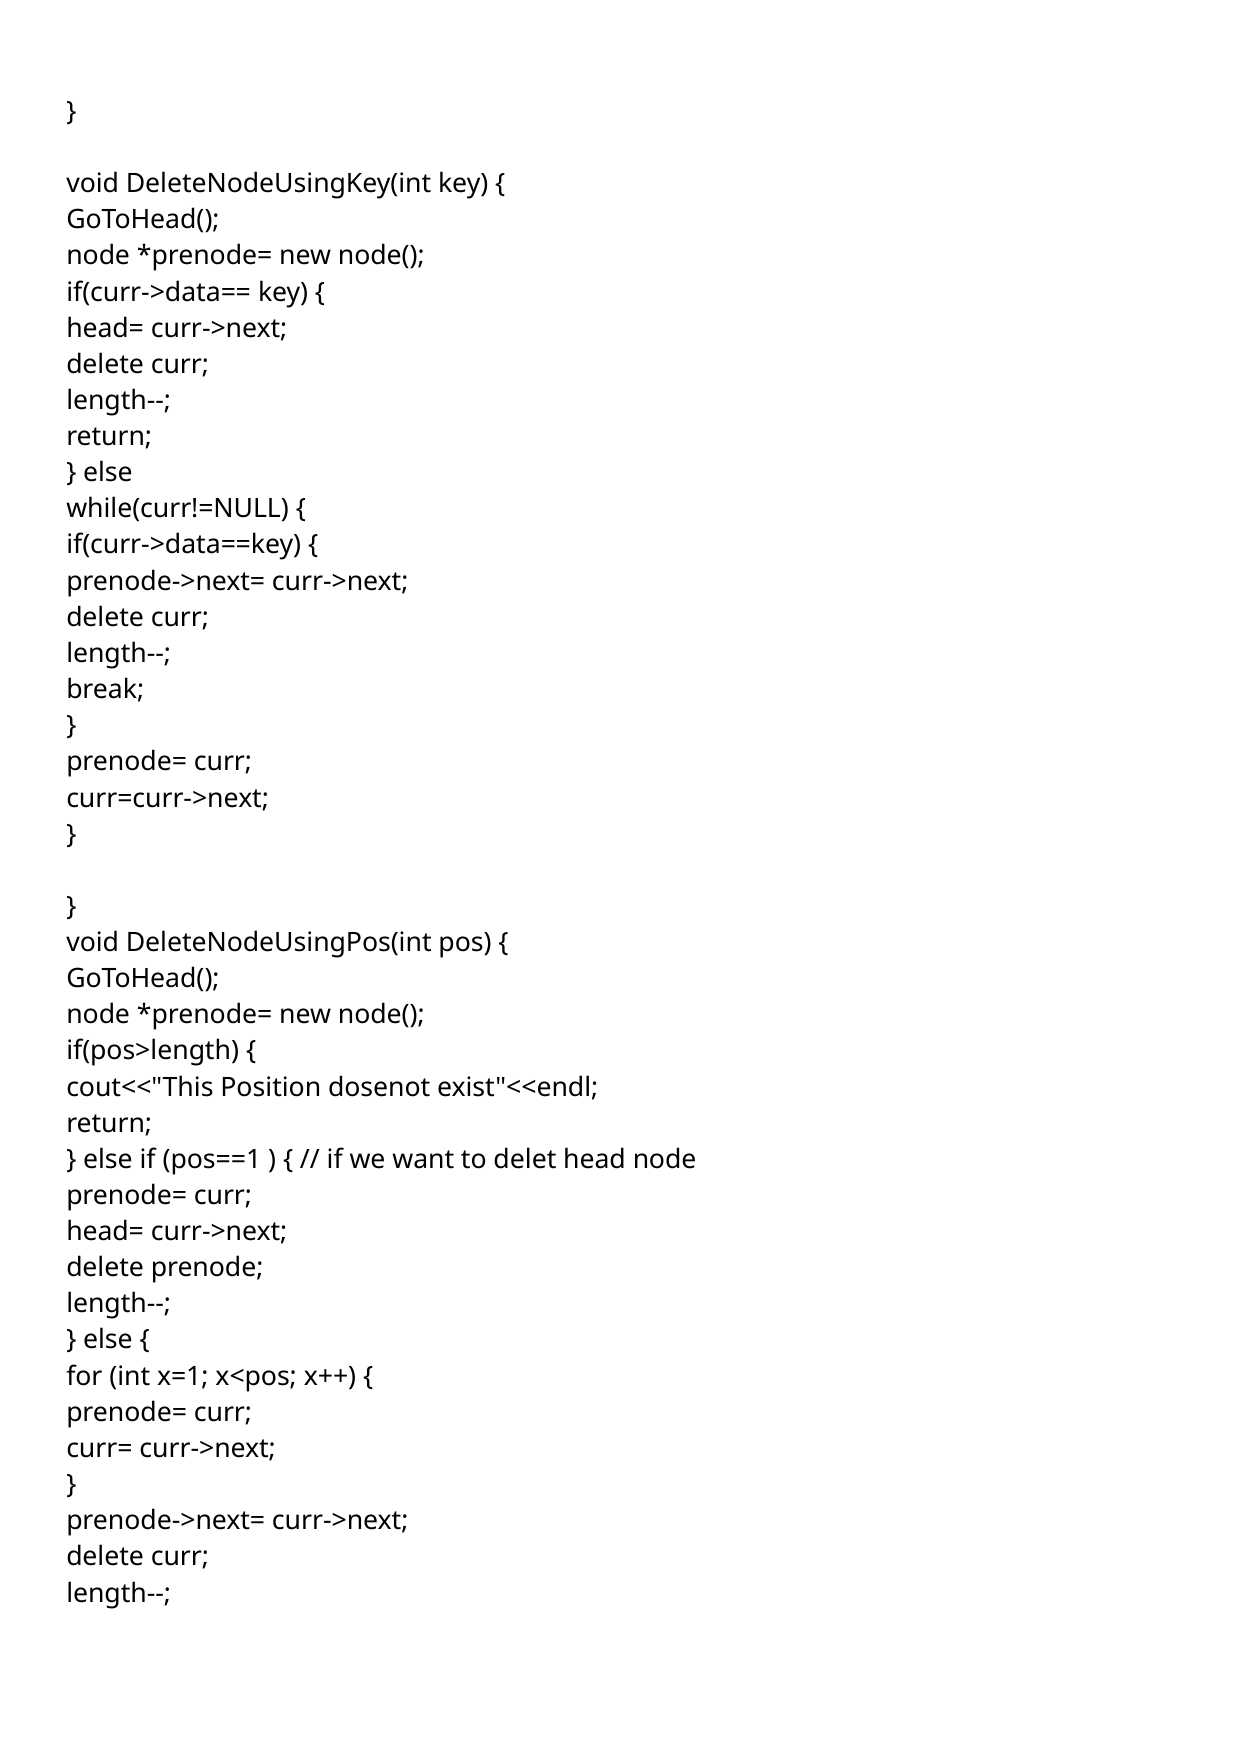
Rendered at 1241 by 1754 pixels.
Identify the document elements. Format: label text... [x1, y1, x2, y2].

text } [66, 887, 1122, 923]
text prenode->next= curr->next; [66, 562, 1122, 598]
text } else { [66, 1321, 1122, 1357]
text delete curr; [66, 345, 1122, 381]
text node *prenode= new node(); [66, 236, 1122, 272]
text } [66, 92, 1122, 128]
text curr= curr->next; [66, 1429, 1122, 1465]
text curr=curr->next; [66, 778, 1122, 815]
text GoToHead(); [66, 200, 1122, 236]
text } [66, 815, 1122, 851]
text break; [66, 670, 1122, 706]
text node *prenode= new node(); [66, 995, 1122, 1031]
text delete curr; [66, 1537, 1122, 1573]
text } [66, 706, 1122, 742]
text prenode= curr; [66, 1393, 1122, 1429]
text void DeleteNodeUsingPos(int pos) { [66, 923, 1122, 959]
text } else if (pos==1 ) { // if we want to delet head node [66, 1140, 1122, 1176]
text if(pos>length) { [66, 1031, 1122, 1067]
text if(curr->data== key) { [66, 272, 1122, 309]
text GoToHead(); [66, 959, 1122, 995]
text if(curr->data==key) { [66, 526, 1122, 562]
text void DeleteNodeUsingKey(int key) { [66, 164, 1122, 200]
text return; [66, 417, 1122, 453]
text while(curr!=NULL) { [66, 489, 1122, 526]
text length--; [66, 381, 1122, 417]
text prenode= curr; [66, 742, 1122, 778]
text cout<<"This Position dosenot exist"<<endl; [66, 1067, 1122, 1104]
text length--; [66, 1284, 1122, 1321]
text } else [66, 453, 1122, 489]
text head= curr->next; [66, 1212, 1122, 1248]
text return; [66, 1104, 1122, 1140]
text length--; [66, 1573, 1122, 1610]
text length--; [66, 634, 1122, 670]
text delete curr; [66, 598, 1122, 634]
text for (int x=1; x<pos; x++) { [66, 1357, 1122, 1393]
text prenode= curr; [66, 1176, 1122, 1212]
text } [66, 1465, 1122, 1501]
text prenode->next= curr->next; [66, 1501, 1122, 1537]
text head= curr->next; [66, 309, 1122, 345]
text delete prenode; [66, 1248, 1122, 1284]
